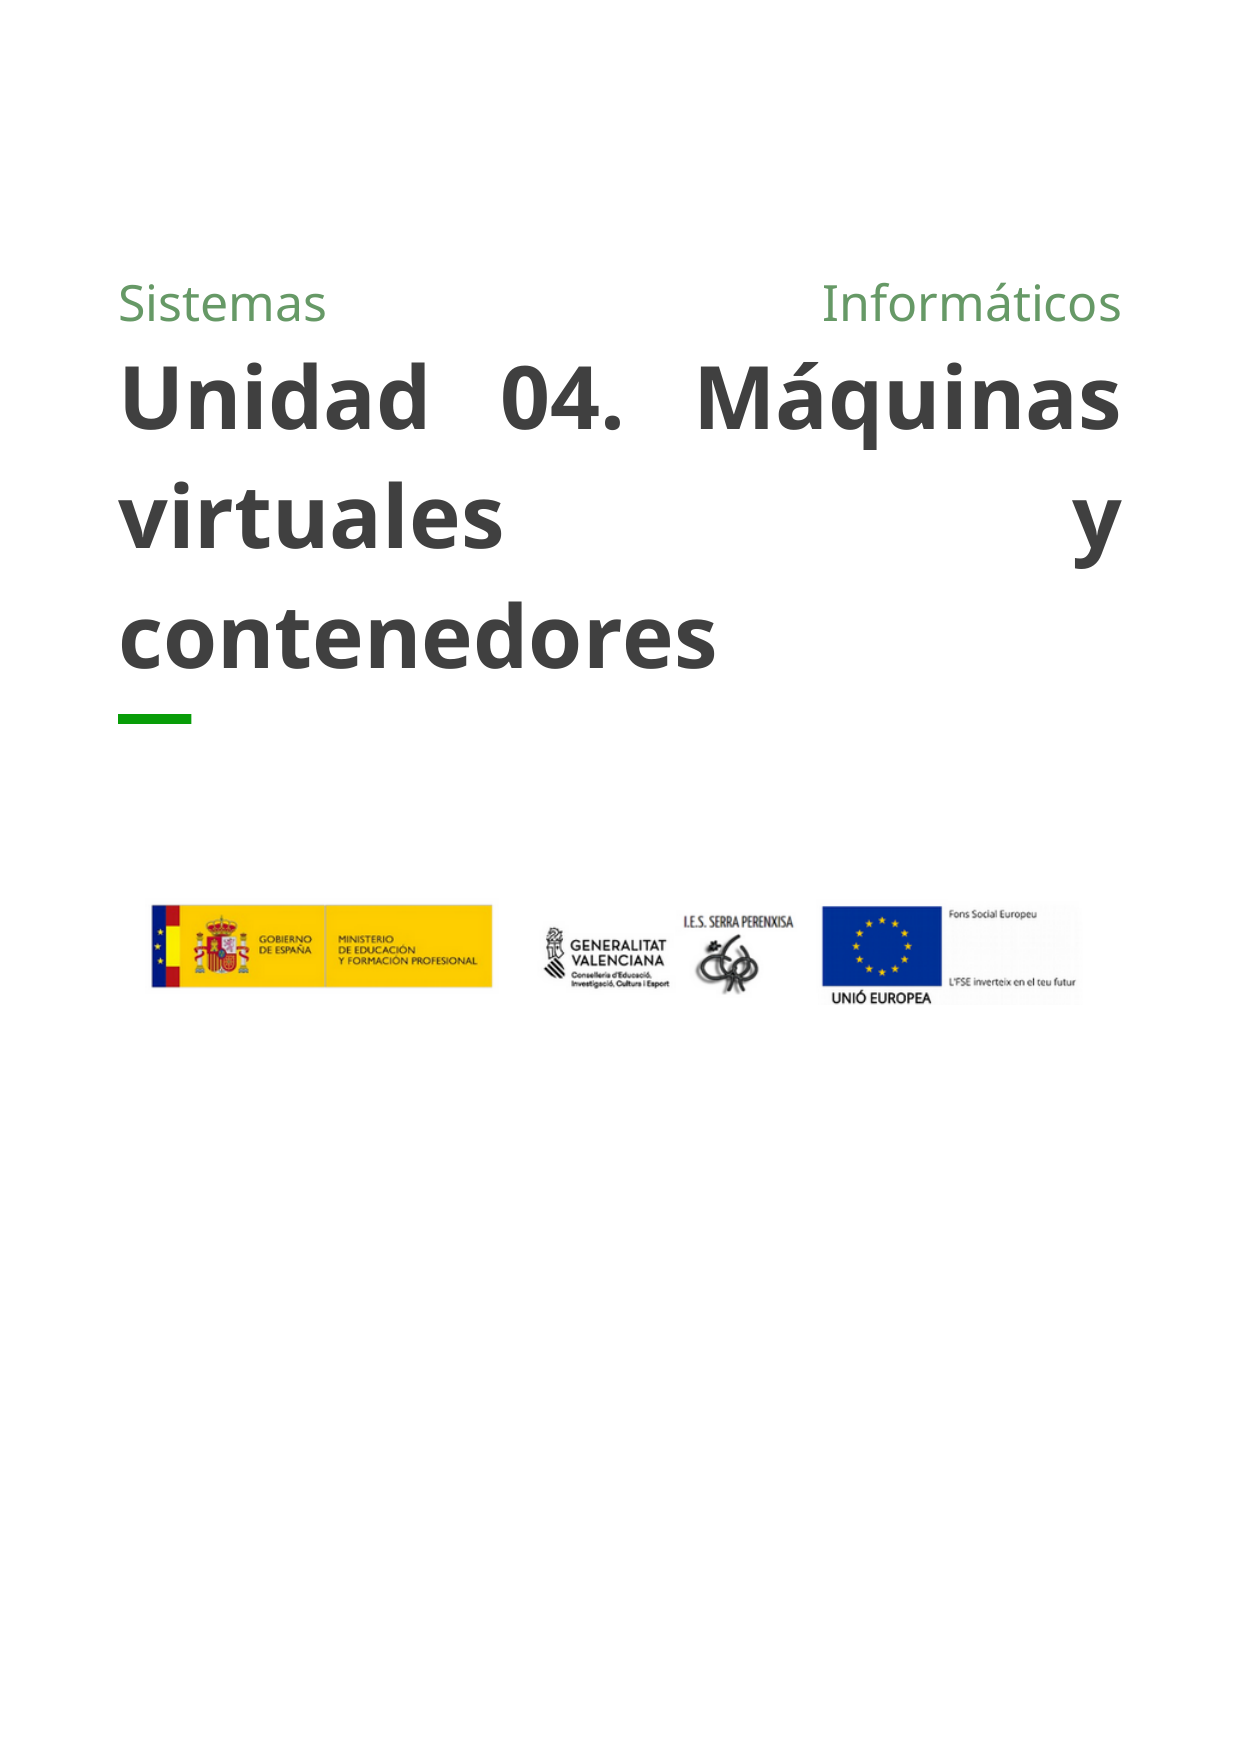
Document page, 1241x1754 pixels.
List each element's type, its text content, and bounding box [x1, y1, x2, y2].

picture [118, 885, 1123, 1005]
title Sistemas Informáticos Unidad 04. Máquinas virtuales y contenedores [118, 268, 1122, 694]
picture [118, 714, 192, 724]
